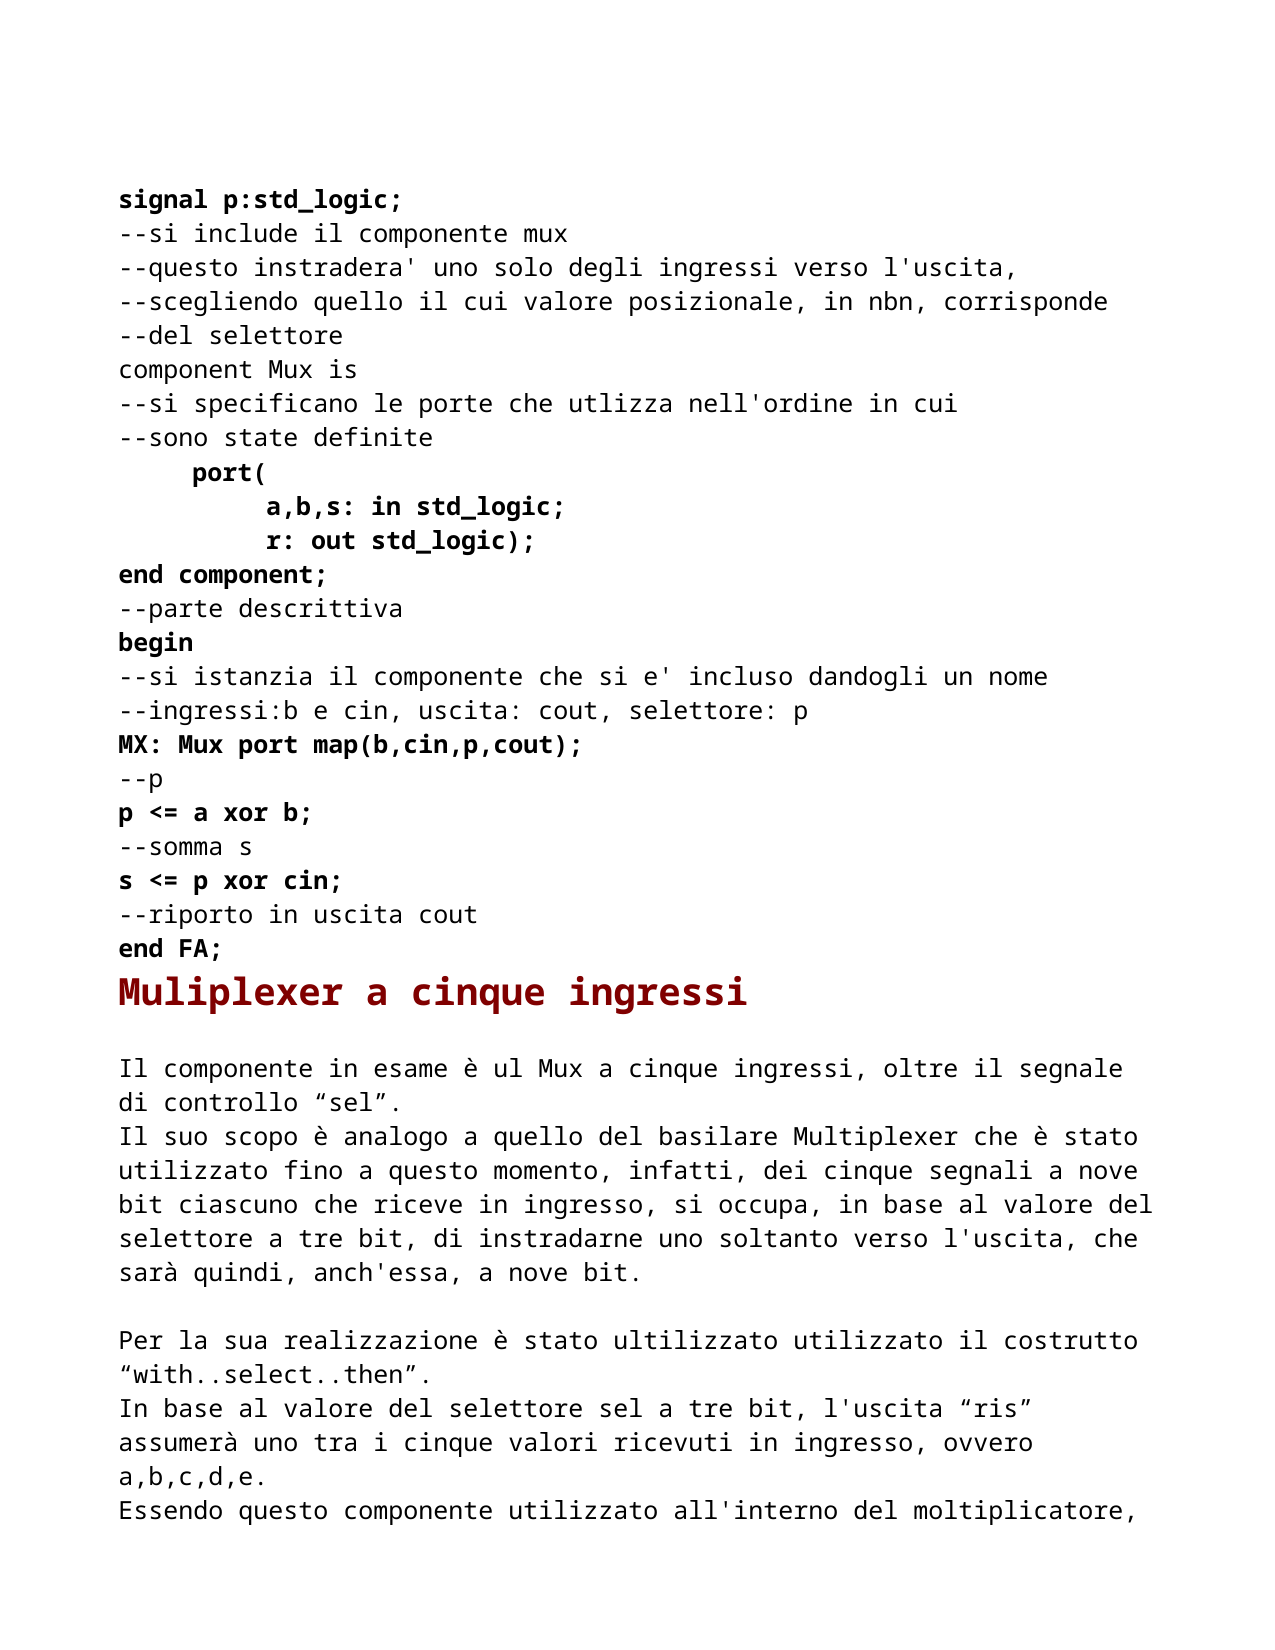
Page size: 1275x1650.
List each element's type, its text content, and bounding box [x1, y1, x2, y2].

text Il componente in esame è ul Mux a cinque ingressi, oltre il segnale di controllo “sel”. [118, 1050, 1157, 1118]
text --si istanzia il componente che si e' incluso dandogli un nome [118, 658, 1157, 693]
text signal p:std_logic; [118, 182, 1157, 216]
text p <= a xor b; [118, 795, 1157, 829]
text begin [118, 624, 1157, 658]
text r: out std_logic); [118, 522, 1157, 556]
text --ingressi:b e cin, uscita: cout, selettore: p [118, 693, 1157, 727]
text component Mux is [118, 352, 1157, 386]
text --p [118, 761, 1157, 795]
text --scegliendo quello il cui valore posizionale, in nbn, corrisponde [118, 284, 1157, 318]
text “with..select..then”. [118, 1357, 1157, 1391]
text --parte descrittiva [118, 590, 1157, 624]
text port( [118, 454, 1157, 488]
text In base al valore del selettore sel a tre bit, l'uscita “ris” assumerà uno tra i cinque valori ricevuti in ingresso, ovvero a,b,c,d,e. [118, 1391, 1157, 1493]
text s <= p xor cin; [118, 863, 1157, 897]
text --sono state definite [118, 420, 1157, 454]
text Il suo scopo è analogo a quello del basilare Multiplexer che è stato utilizzato fino a questo momento, infatti, dei cinque segnali a nove bit ciascuno che riceve in ingresso, si occupa, in base al valore del selettore a tre bit, di instradarne uno soltanto verso l'uscita, che sarà quindi, anch'essa, a nove bit. [118, 1118, 1157, 1289]
text --riporto in uscita cout [118, 897, 1157, 931]
text --questo instradera' uno solo degli ingressi verso l'uscita, [118, 250, 1157, 284]
text Per la sua realizzazione è stato ultilizzato utilizzato il costrutto [118, 1323, 1157, 1357]
text --si specificano le porte che utlizza nell'ordine in cui [118, 386, 1157, 420]
text Essendo questo componente utilizzato all'interno del moltiplicatore, [118, 1493, 1157, 1527]
text a,b,s: in std_logic; [118, 488, 1157, 522]
text --del selettore [118, 318, 1157, 352]
text end FA; [118, 931, 1157, 965]
text --somma s [118, 829, 1157, 863]
text end component; [118, 556, 1157, 590]
text Muliplexer a cinque ingressi [118, 965, 1157, 1016]
text --si include il componente mux [118, 216, 1157, 250]
text MX: Mux port map(b,cin,p,cout); [118, 727, 1157, 761]
